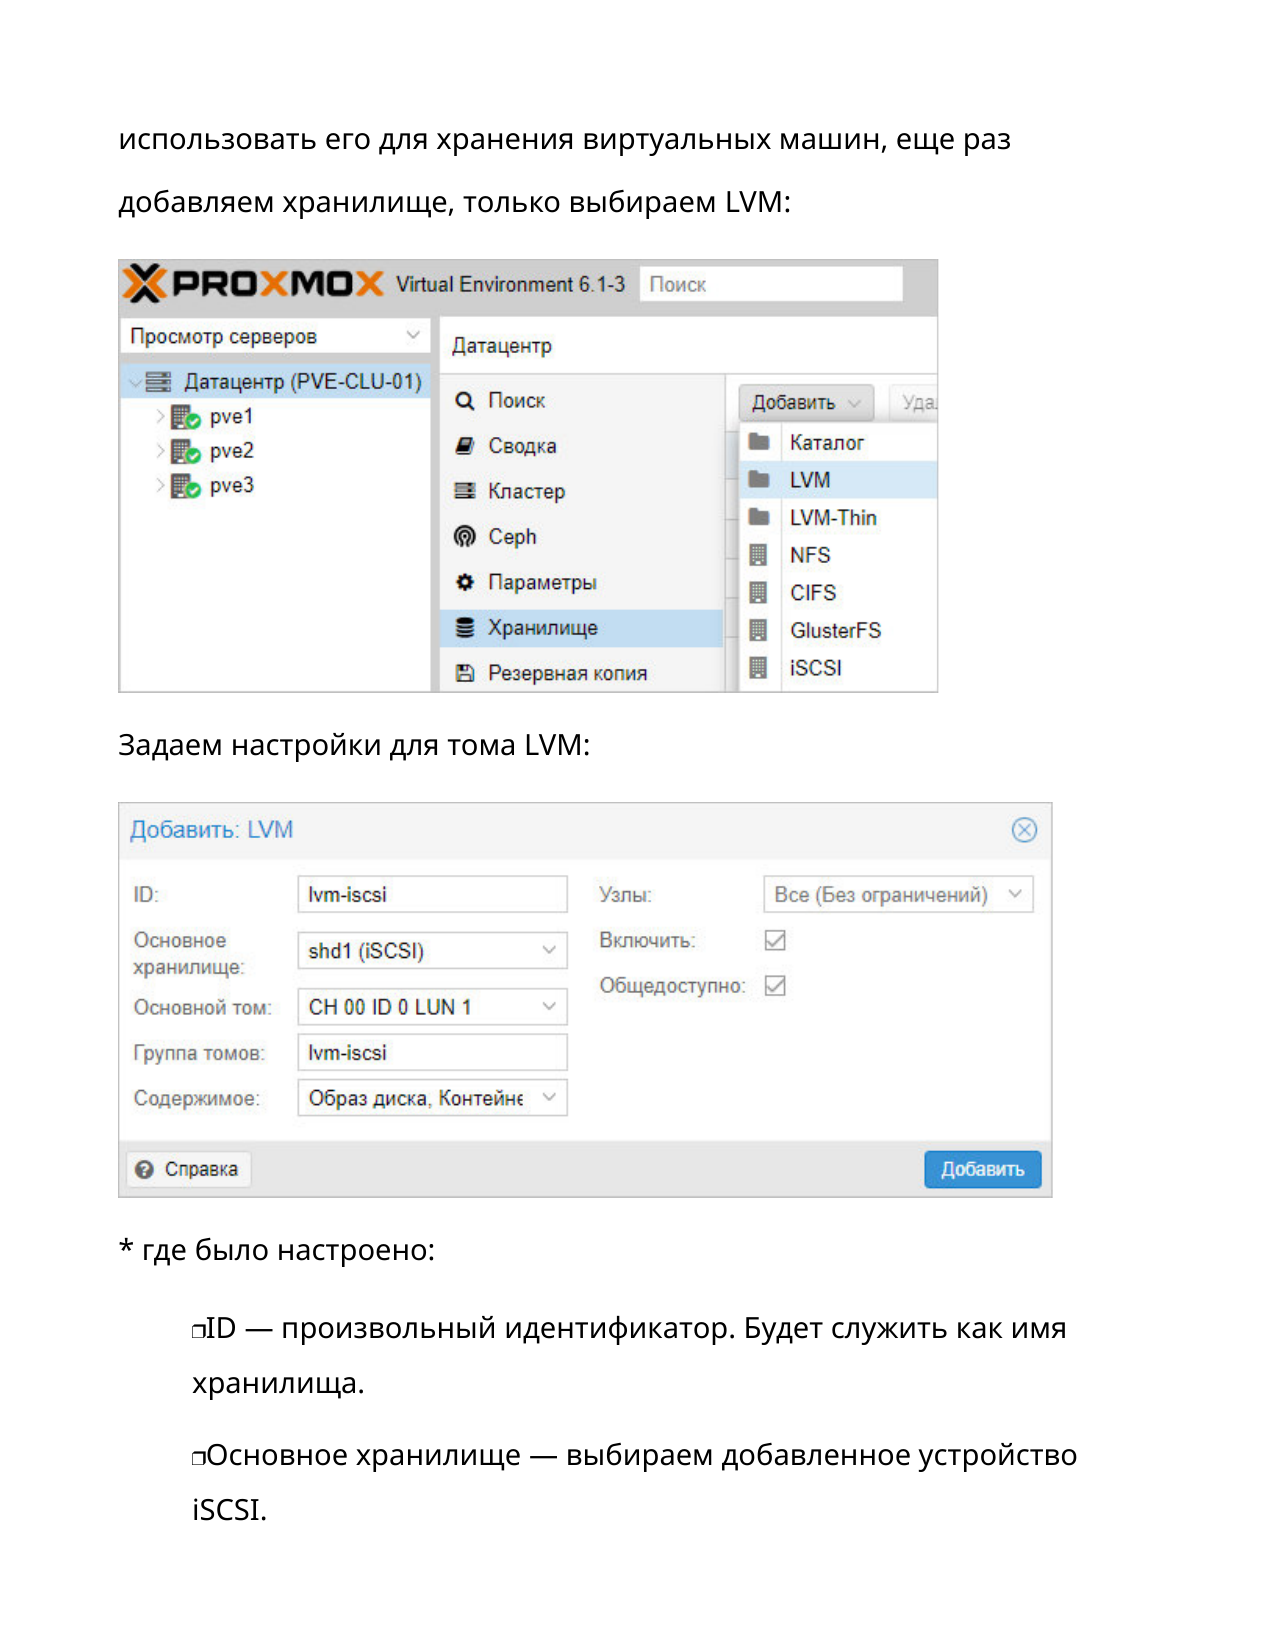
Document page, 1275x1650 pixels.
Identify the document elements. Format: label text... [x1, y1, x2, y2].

text использовать его для хранения виртуальных машин, еще раз добавляем хранилище, только выбираем LVM: [118, 118, 1157, 221]
list Основное хранилище — выбираем добавленное устройство iSCSI. [118, 1434, 1157, 1529]
picture [118, 802, 1053, 1198]
picture [118, 259, 939, 693]
text Задаем настройки для тома LVM: [118, 724, 1157, 764]
text * где было настроено: [118, 1229, 1157, 1269]
list ID — произвольный идентификатор. Будет служить как имя хранилища. [118, 1307, 1157, 1402]
